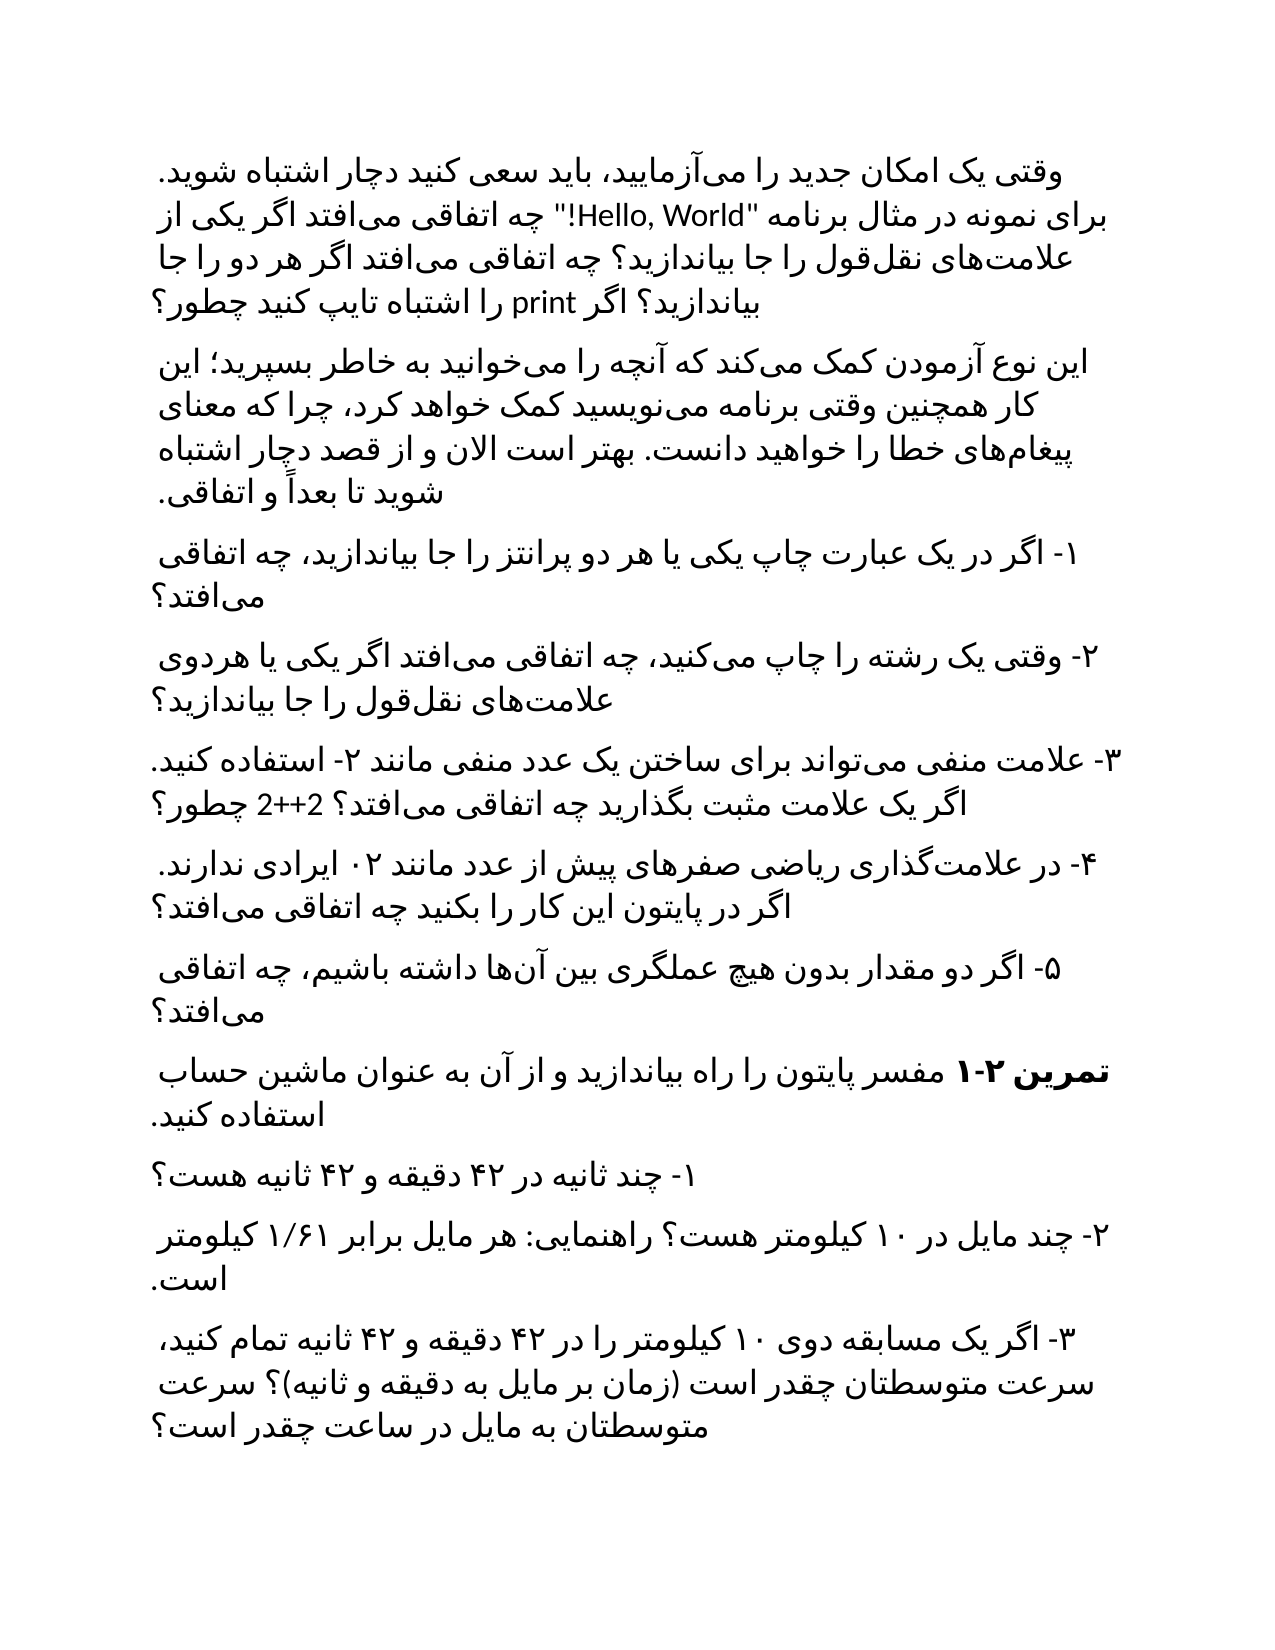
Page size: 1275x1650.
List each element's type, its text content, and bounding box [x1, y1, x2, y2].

text ۳- علامت منفی می‌تواند برای ساختن یک عدد منفی مانند ۲- استفاده کنید. اگر یک علامت مثبت بگذارید چه اتفاقی می‌افتد؟ 2++2 چطور؟ [150, 739, 1125, 823]
text وقتی یک امکان جدید را می‌آزمایید،‌ باید سعی کنید دچار اشتباه شوید. برای نمونه در مثال برنامه "Hello, World!" چه اتفاقی می‌افتد اگر یکی از علامت‌های نقل‌قول را جا بیاندازید؟ چه اتفاقی می‌افتد اگر هر دو را جا بیاندازید؟ اگر print را اشتباه تایپ کنید چطور؟ [150, 150, 1125, 321]
text این نوع آزمودن کمک می‌کند که آنچه را می‌خوانید به خاطر بسپرید؛ این کار همچنین وقتی برنامه می‌نویسید کمک خواهد کرد، چرا که معنای پیغام‌های خطا را خواهید دانست. بهتر است الان و از قصد دچار اشتباه شوید تا بعداً و اتفاقی. [150, 341, 1125, 512]
text ۴- در علامت‌گذاری ریاضی صفرهای پیش از عدد مانند ۰۲ ایرادی ندارند. اگر در پایتون این کار را بکنید چه اتفاقی می‌افتد؟ [150, 843, 1125, 927]
text ۵- اگر دو مقدار بدون هیچ عملگری بین آن‌ها داشته باشیم، چه اتفاقی می‌افتد؟ [150, 947, 1125, 1031]
text ۲- وقتی یک رشته را چاپ می‌کنید، چه اتفاقی می‌افتد اگر یکی یا هردوی علامت‌های نقل‌قول را جا بیاندازید؟ [150, 635, 1125, 720]
text تمرین ۲-۱ مفسر پایتون را راه بیاندازید و از آن به عنوان ماشین حساب استفاده کنید. [150, 1050, 1125, 1135]
text ۲- چند مایل در ۱۰ کیلومتر هست؟ راهنمایی: هر مایل برابر ۱/۶۱ کیلومتر است. [150, 1214, 1125, 1299]
text ۱- اگر در یک عبارت چاپ یکی یا هر دو پرانتز را جا بیاندازید، چه اتفاقی می‌افتد؟ [150, 532, 1125, 616]
text ۳- اگر یک مسابقه دوی ۱۰ کیلومتر را در ۴۲ دقیقه و ۴۲ ثانیه تمام کنید، سرعت متوسطتان چقدر است (زمان بر مایل به دقیقه و ثانیه)؟ سرعت متوسطتان به مایل در ساعت چقدر است؟ [150, 1318, 1125, 1446]
text ۱- چند ثانیه در ۴۲ دقیقه و ۴۲ ثانیه هست؟ [150, 1154, 1125, 1195]
